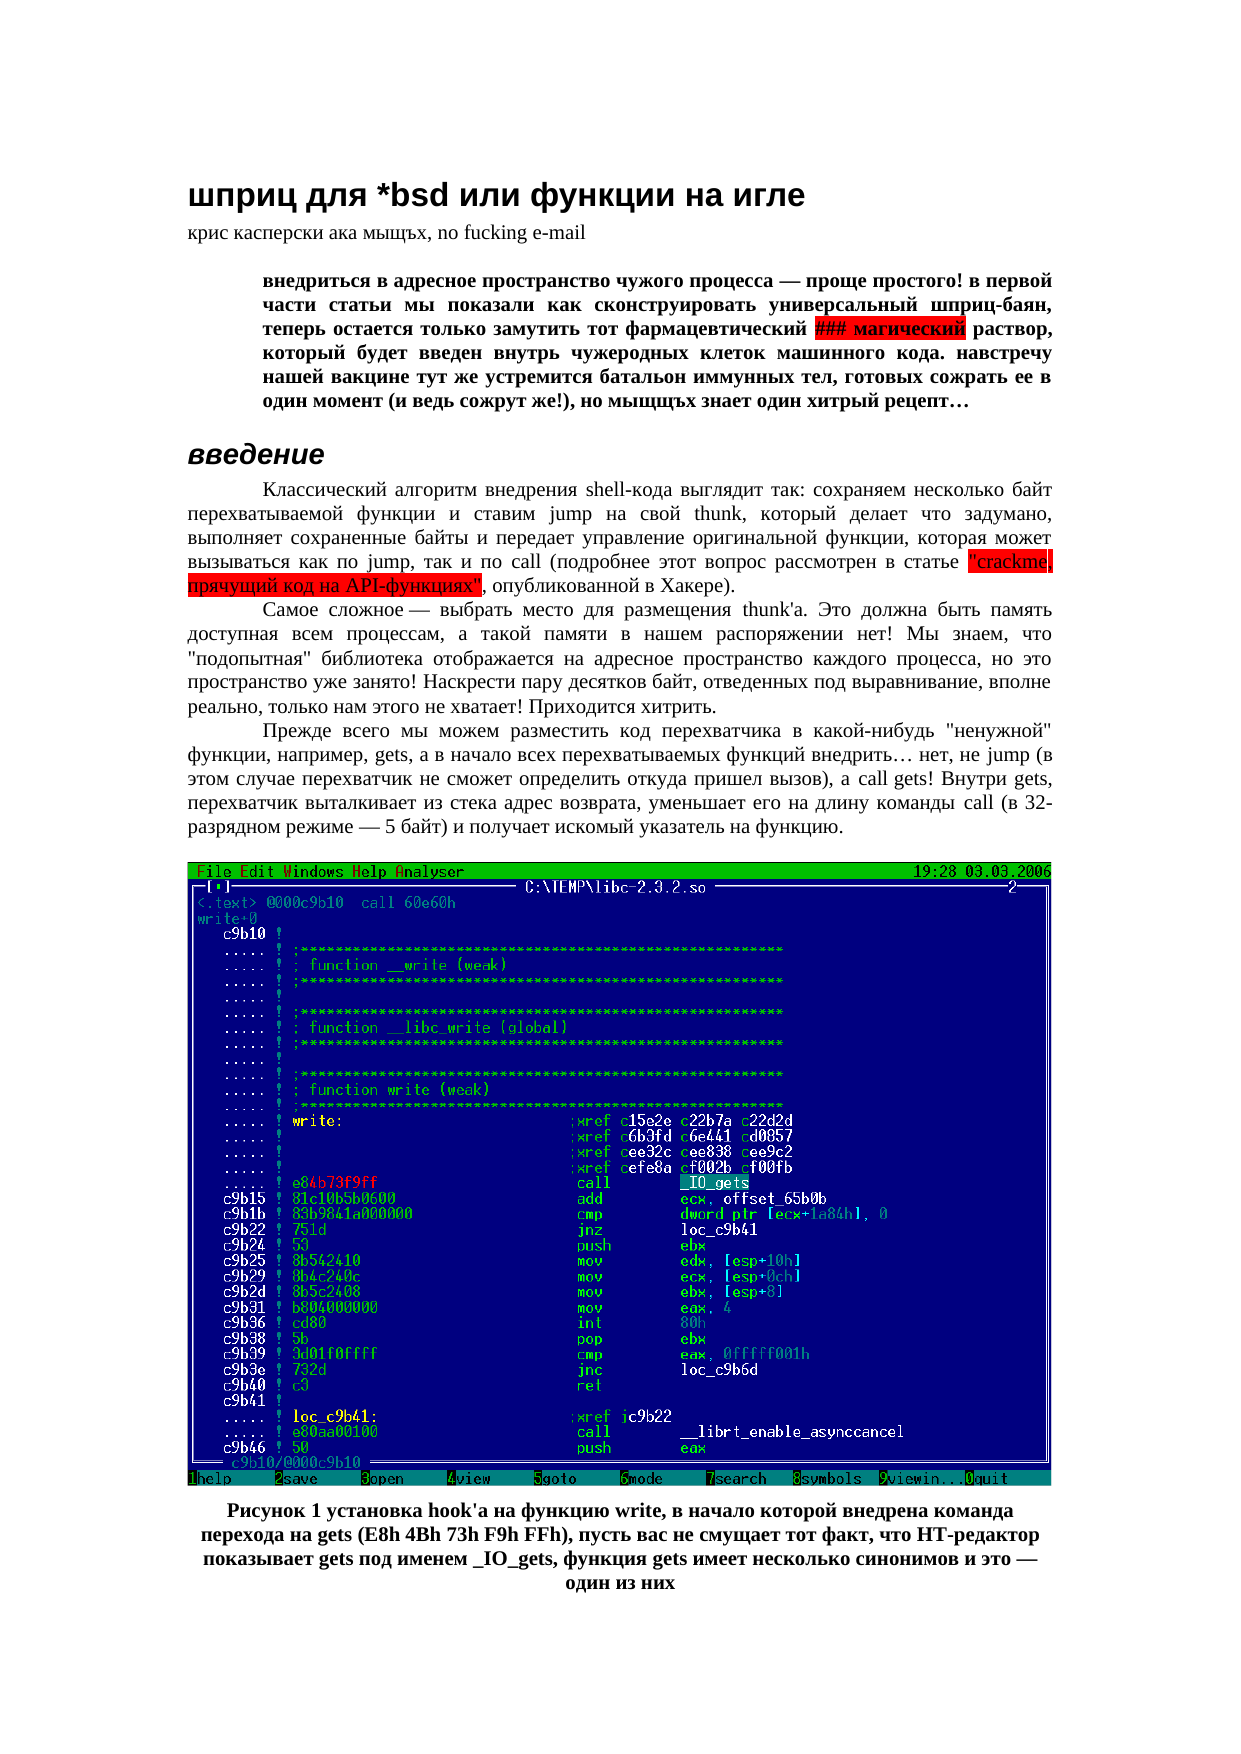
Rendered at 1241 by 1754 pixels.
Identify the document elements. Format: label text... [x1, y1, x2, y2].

subtitle введение [187, 437, 1053, 471]
text крис касперски ака мыщъх, no fucking e-mail [187, 220, 1053, 244]
text внедриться в адресное пространство чужого процесса — проще простого! в первой части статьи мы показали как сконструировать универсальный шприц-баян, теперь остается только замутить тот фармацевтический ### магический раствор, который будет введен внутрь чужеродных клеток машинного кода. навстречу нашей вакцине тут же устремится батальон иммунных тел, готовых сожрать ее в один момент (и ведь сожрут же!), но мыщщъх знает один хитрый рецепт… [262, 268, 1053, 412]
text Классический алгоритм внедрения shell-кода выглядит так: сохраняем несколько байт перехватываемой функции и ставим jump на свой thunk, который делает что задумано, выполняет сохраненные байты и передает управление оригинальной функции, которая может вызываться как по jump, так и по call (подробнее этот вопрос рассмотрен в статье "crackme, прячущий код на API-функциях", опубликованной в Хакере). [187, 477, 1053, 597]
picture [187, 862, 1052, 1486]
text Самое сложное — выбрать место для размещения thunk'а. Это должна быть память доступная всем процессам, а такой памяти в нашем распоряжении нет! Мы знаем, что "подопытная" библиотека отображается на адресное пространство каждого процесса, но это пространство уже занято! Наскрести пару десятков байт, отведенных под выравнивание, вполне реально, только нам этого не хватает! Приходится хитрить. [187, 597, 1053, 718]
text Прежде всего мы можем разместить код перехватчика в какой-нибудь "ненужной" функции, например, gets, а в начало всех перехватываемых функций внедрить… нет, не jump (в этом случае перехватчик не сможет определить откуда пришел вызов), а call gets! Внутри gets, перехватчик выталкивает из стека адрес возврата, уменьшает его на длину команды call (в 32-разрядном режиме — 5 байт) и получает искомый указатель на функцию. [187, 718, 1053, 838]
text Рисунок 1 установка hook'а на функцию write, в начало которой внедрена команда перехода на gets (E8h 4Bh 73h F9h FFh), пусть вас не смущает тот факт, что HT-редактор показывает gets под именем _IO_gets, функция gets имеет несколько синонимов и это — один из них [187, 1498, 1053, 1594]
subtitle шприц для *bsd или функции на игле [187, 175, 1053, 213]
